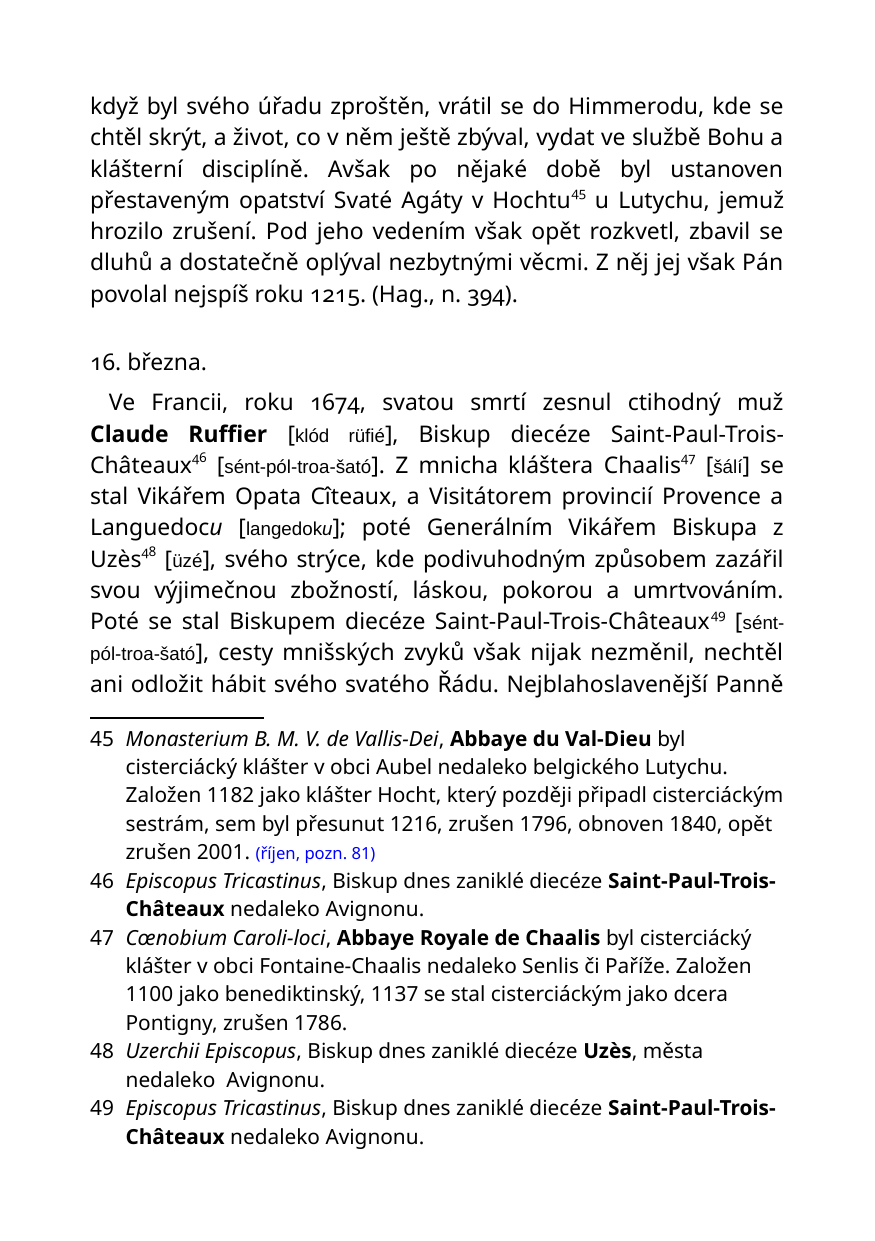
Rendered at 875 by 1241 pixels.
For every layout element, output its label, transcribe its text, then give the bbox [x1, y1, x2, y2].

text Ve Francii, roku 1674, svatou smrtí zesnul ctihodný muž Claude Ruffier [klód rüfié], Biskup diecéze Saint-Paul-Trois-Châteaux [sént-pól-troa-šató]. Z mnicha kláštera Chaalis [šálí] se stal Vikářem Opata Cîteaux, a Visitátorem provincií Provence a Languedocu [langedoku]; poté Generálním Vikářem Biskupa z Uzès [üzé], svého strýce, kde podivuhodným způsobem zazářil svou výjimečnou zbožností, láskou, pokorou a umrtvováním. Poté se stal Biskupem diecéze Saint-Paul-Trois-Châteaux [sént-pól-troa-šató], cesty mnišských zvyků však nijak nezměnil, nechtěl ani odložit hábit svého svatého Řádu. Nejblahoslavenější Panně [90, 386, 784, 699]
text Monasterium B. M. V. de Vallis-Dei, Abbaye du Val-Dieu byl cisterciácký klášter v obci Aubel nedaleko belgického Lutychu. Založen 1182 jako klášter Hocht, který později připadl cisterciáckým sestrám, sem byl přesunut 1216, zrušen 1796, obnoven 1840, opět zrušen 2001. (říjen, pozn. 81) [90, 724, 784, 866]
text Uzerchii Episcopus, Biskup dnes zaniklé diecéze Uzès, města nedaleko Avignonu. [90, 1036, 784, 1093]
text Episcopus Tricastinus, Biskup dnes zaniklé diecéze Saint-Paul-Trois-Châteaux nedaleko Avignonu. [90, 866, 784, 923]
text 16. března. [90, 346, 784, 377]
text když byl svého úřadu zproštěn, vrátil se do Himmerodu, kde se chtěl skrýt, a život, co v něm ještě zbýval, vydat ve službě Bohu a klášterní disciplíně. Avšak po nějaké době byl ustanoven přestaveným opatství Svaté Agáty v Hochtu u Lutychu, jemuž hrozilo zrušení. Pod jeho vedením však opět rozkvetl, zbavil se dluhů a dostatečně oplýval nezbytnými věcmi. Z něj jej však Pán povolal nejspíš roku 1215. (Hag., n. 394). [90, 90, 784, 309]
text Episcopus Tricastinus, Biskup dnes zaniklé diecéze Saint-Paul-Trois-Châteaux nedaleko Avignonu. [90, 1093, 784, 1150]
text Cœnobium Caroli-loci, Abbaye Royale de Chaalis byl cisterciácký klášter v obci Fontaine-Chaalis nedaleko Senlis či Paříže. Založen 1100 jako benediktinský, 1137 se stal cisterciáckým jako dcera Pontigny, zrušen 1786. [90, 923, 784, 1036]
